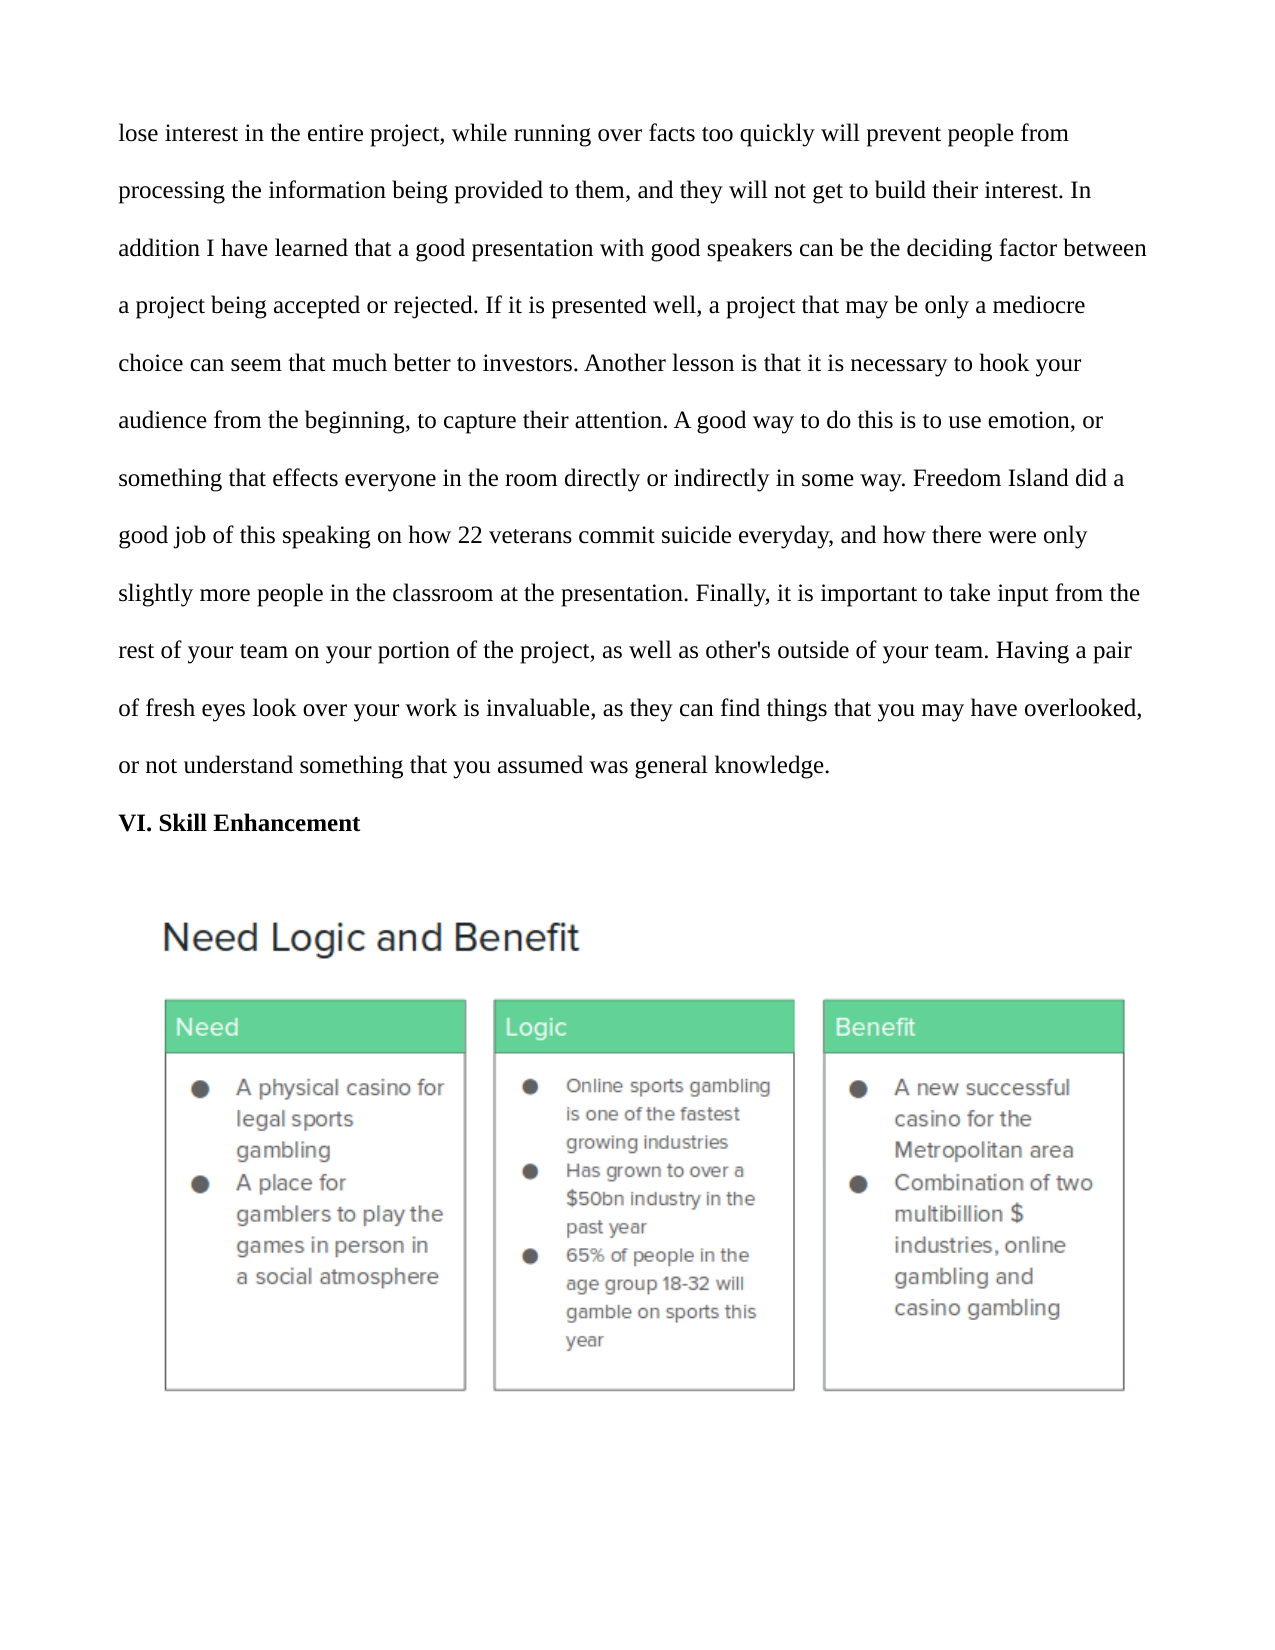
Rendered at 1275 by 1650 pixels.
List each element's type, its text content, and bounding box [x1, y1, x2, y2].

text VI. Skill Enhancement [118, 808, 1157, 837]
picture [116, 853, 1156, 1436]
text lose interest in the entire project, while running over facts too quickly will prevent people from processing the information being provided to them, and they will not get to build their interest. In addition I have learned that a good presentation with good speakers can be the deciding factor between a project being accepted or rejected. If it is presented well, a project that may be only a mediocre choice can seem that much better to investors. Another lesson is that it is necessary to hook your audience from the beginning, to capture their attention. A good way to do this is to use emotion, or something that effects everyone in the room directly or indirectly in some way. Freedom Island did a good job of this speaking on how 22 veterans commit suicide everyday, and how there were only slightly more people in the classroom at the presentation. Finally, it is important to take input from the rest of your team on your portion of the project, as well as other's outside of your team. Having a pair of fresh eyes look over your work is invaluable, as they can find things that you may have overlooked, or not understand something that you assumed was general knowledge. [118, 118, 1157, 779]
